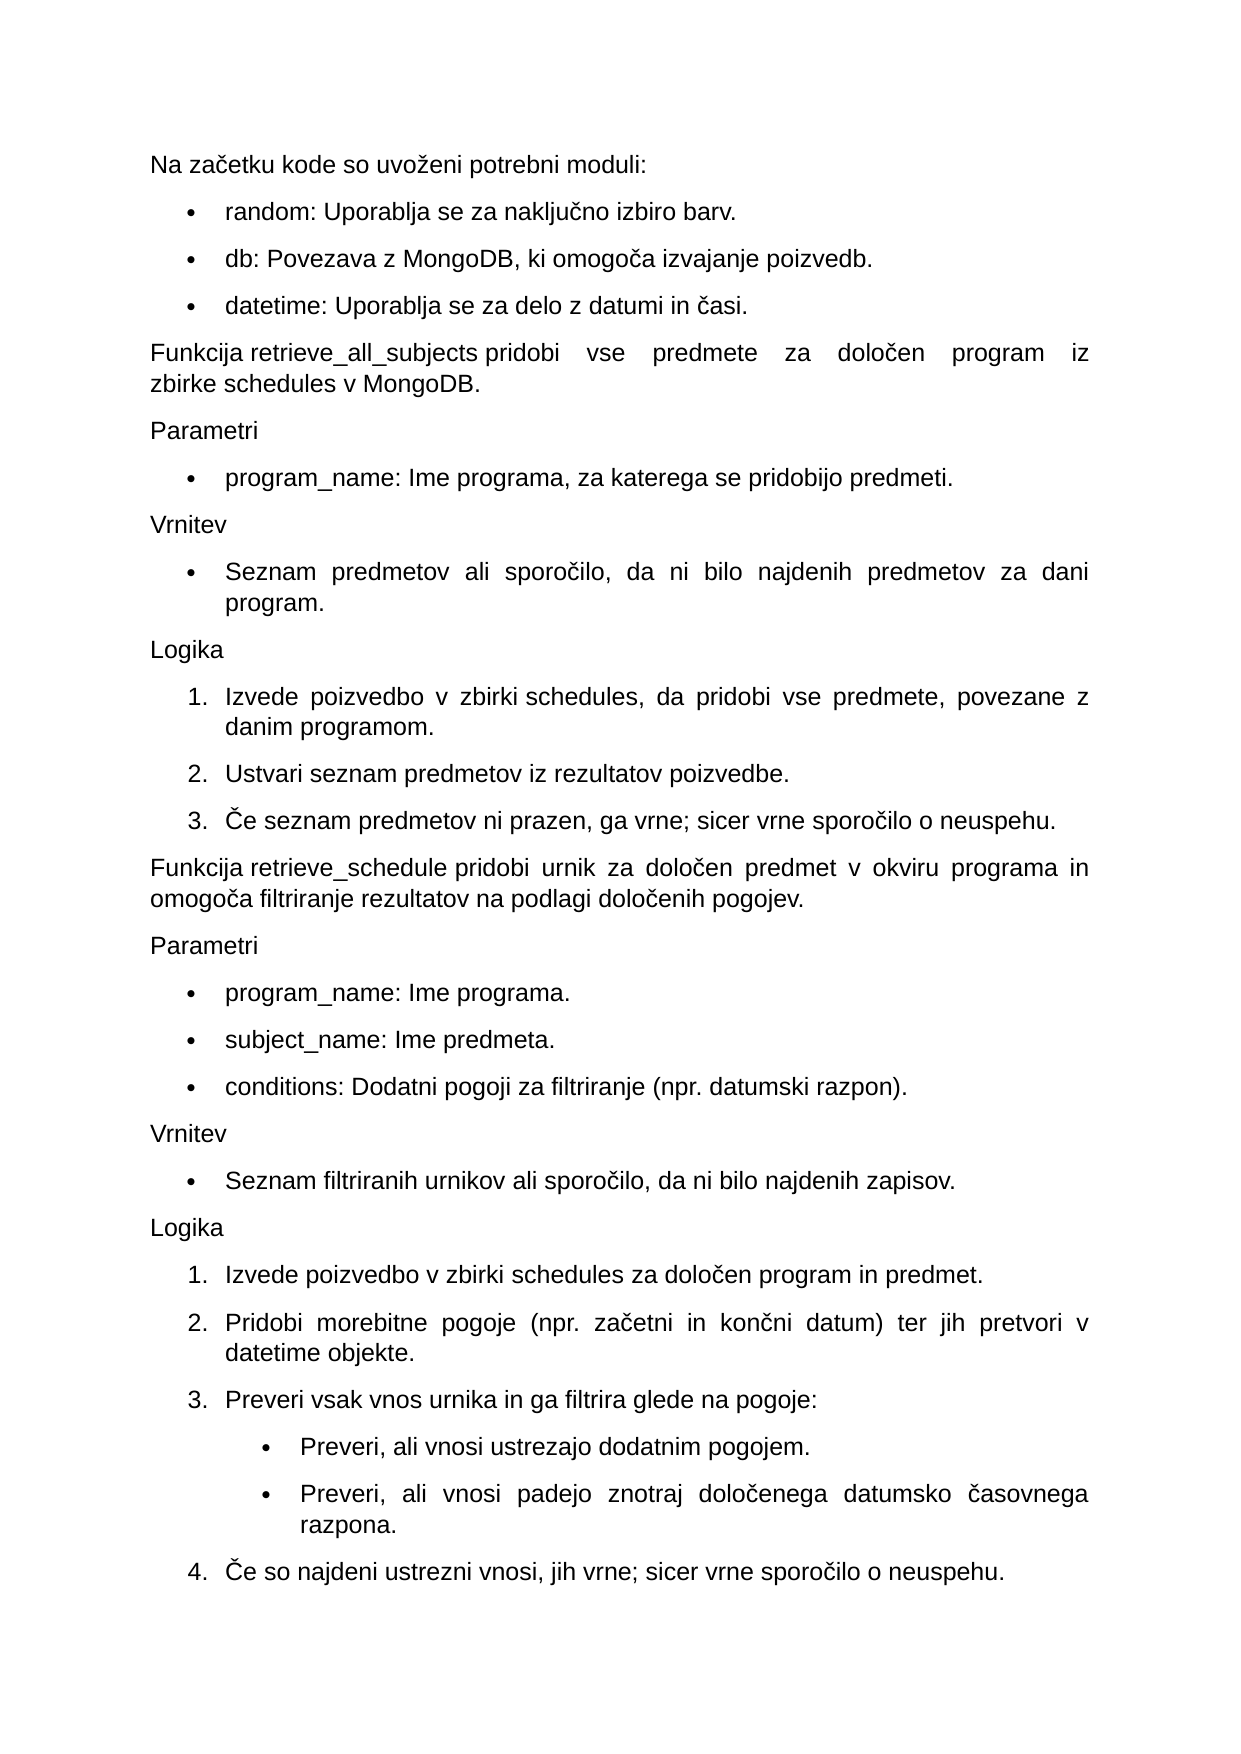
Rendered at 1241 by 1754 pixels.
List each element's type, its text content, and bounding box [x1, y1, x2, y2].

list db: Povezava z MongoDB, ki omogoča izvajanje poizvedb. [187, 244, 1090, 273]
text Logika [150, 634, 1090, 663]
list conditions: Dodatni pogoji za filtriranje (npr. datumski razpon). [187, 1072, 1090, 1101]
list Seznam filtriranih urnikov ali sporočilo, da ni bilo najdenih zapisov. [187, 1166, 1090, 1195]
list Preveri vsak vnos urnika in ga filtrira glede na pogoje: [187, 1385, 1090, 1414]
list Če seznam predmetov ni prazen, ga vrne; sicer vrne sporočilo o neuspehu. [187, 806, 1090, 835]
list subject_name: Ime predmeta. [187, 1025, 1090, 1054]
text Na začetku kode so uvoženi potrebni moduli: [150, 150, 1090, 179]
list datetime: Uporablja se za delo z datumi in časi. [187, 291, 1090, 320]
list program_name: Ime programa. [187, 978, 1090, 1007]
text Vrnitev [150, 510, 1090, 539]
list Preveri, ali vnosi padejo znotraj določenega datumsko časovnega razpona. [262, 1479, 1090, 1538]
text Parametri [150, 416, 1090, 444]
list Pridobi morebitne pogoje (npr. začetni in končni datum) ter jih pretvori v datetime objekte. [187, 1307, 1090, 1367]
text Vrnitev [150, 1119, 1090, 1148]
list program_name: Ime programa, za katerega se pridobijo predmeti. [187, 463, 1090, 492]
list Izvede poizvedbo v zbirki schedules za določen program in predmet. [187, 1260, 1090, 1289]
list Izvede poizvedbo v zbirki schedules, da pridobi vse predmete, povezane z danim programom. [187, 682, 1090, 741]
text Funkcija retrieve_schedule pridobi urnik za določen predmet v okviru programa in omogoča filtriranje rezultatov na podlagi določenih pogojev. [150, 853, 1090, 912]
list Če so najdeni ustrezni vnosi, jih vrne; sicer vrne sporočilo o neuspehu. [187, 1557, 1090, 1585]
list Ustvari seznam predmetov iz rezultatov poizvedbe. [187, 759, 1090, 788]
text Logika [150, 1213, 1090, 1242]
list Preveri, ali vnosi ustrezajo dodatnim pogojem. [262, 1432, 1090, 1461]
text Parametri [150, 931, 1090, 959]
list random: Uporablja se za naključno izbiro barv. [187, 197, 1090, 226]
text Funkcija retrieve_all_subjects pridobi vse predmete za določen program iz zbirke schedules v MongoDB. [150, 338, 1090, 397]
list Seznam predmetov ali sporočilo, da ni bilo najdenih predmetov za dani program. [187, 557, 1090, 616]
